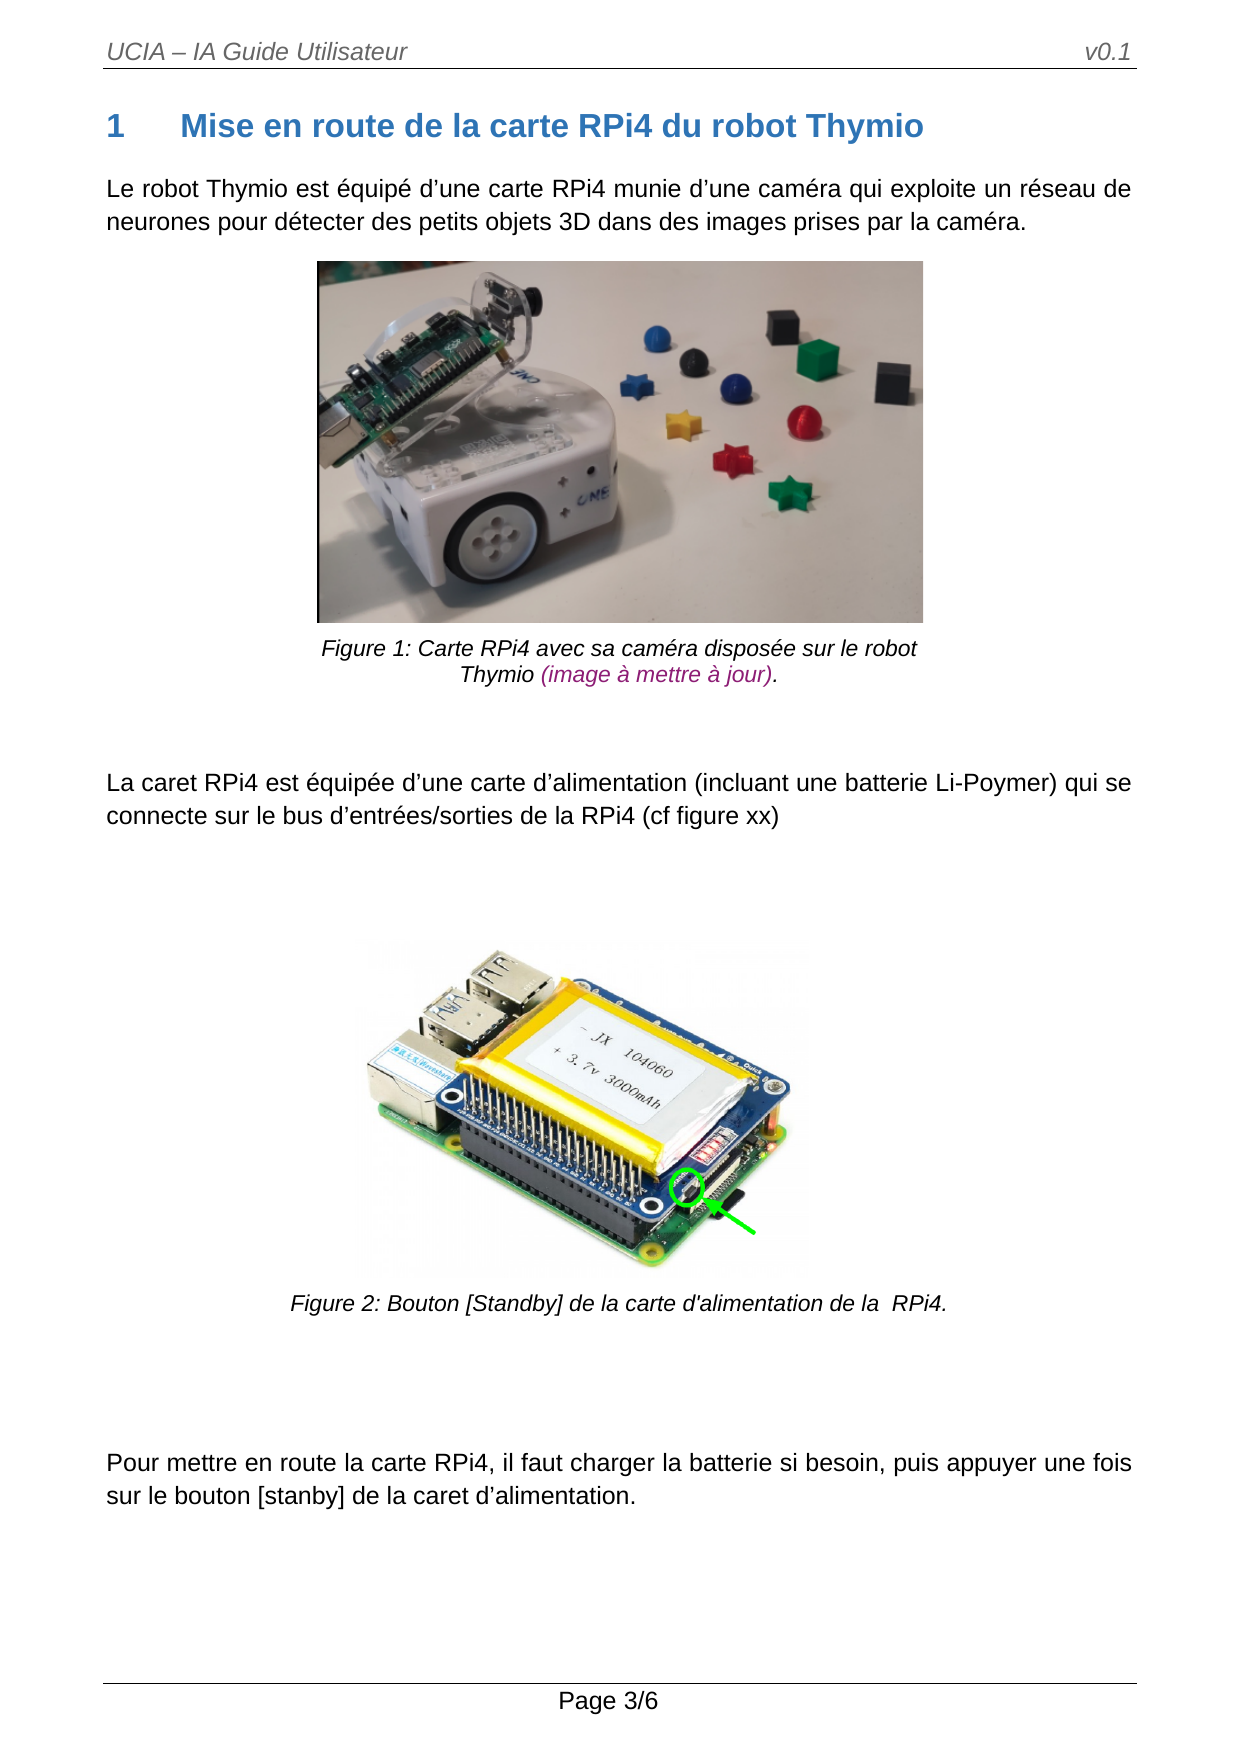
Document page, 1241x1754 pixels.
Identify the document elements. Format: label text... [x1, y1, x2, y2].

text Le robot Thymio est équipé d’une carte RPi4 munie d’une caméra qui exploite un réseau de neurones pour détecter des petits objets 3D dans des images prises par la caméra. [106, 174, 1134, 235]
subtitle Mise en route de la carte RPi4 du robot Thymio [106, 106, 1134, 144]
text La caret RPi4 est équipée d’une carte d’alimentation (incluant une batterie Li-Poymer) qui se connecte sur le bus d’entrées/sorties de la RPi4 (cf figure xx) [106, 768, 1134, 830]
picture [317, 261, 924, 623]
text Pour mettre en route la carte RPi4, il faut charger la batterie si besoin, puis appuyer une fois sur le bouton [stanby] de la caret d’alimentation. [106, 1448, 1134, 1510]
picture [343, 926, 897, 1278]
text Figure 2: Bouton [Standby] de la carte d'alimentation de la RPi4. [270, 926, 970, 1316]
text Figure 1: Carte RPi4 avec sa caméra disposée sur le robot Thymio (image à mettre à jour). [317, 623, 923, 687]
